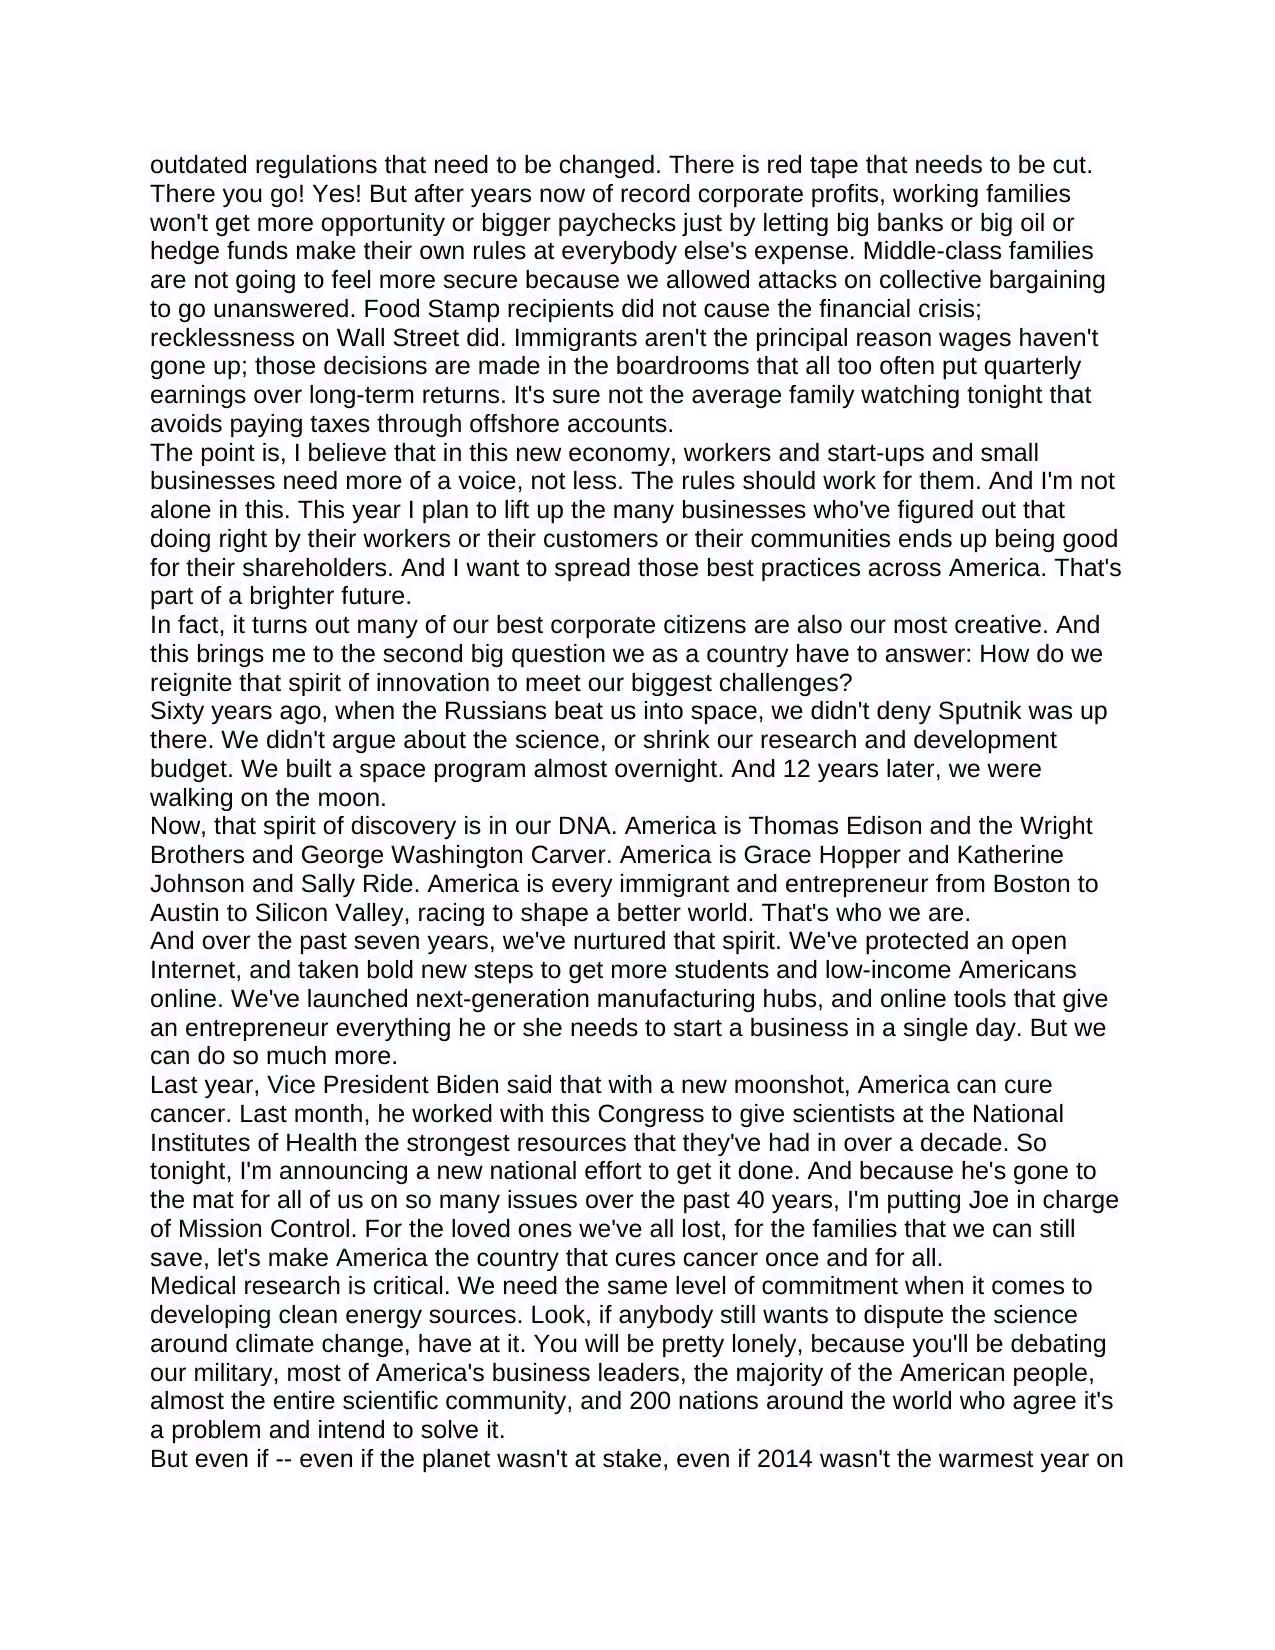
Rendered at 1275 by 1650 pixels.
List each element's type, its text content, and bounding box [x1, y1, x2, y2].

text Medical research is critical. We need the same level of commitment when it comes to developing clean energy sources. Look, if anybody still wants to dispute the science around climate change, have at it. You will be pretty lonely, because you'll be debating our military, most of America's business leaders, the majority of the American people, almost the entire scientific community, and 200 nations around the world who agree it's a problem and intend to solve it. [150, 1271, 1125, 1444]
text And over the past seven years, we've nurtured that spirit. We've protected an open Internet, and taken bold new steps to get more students and low-income Americans online. We've launched next-generation manufacturing hubs, and online tools that give an entrepreneur everything he or she needs to start a business in a single day. But we can do so much more. [150, 926, 1125, 1070]
text The point is, I believe that in this new economy, workers and start-ups and small businesses need more of a voice, not less. The rules should work for them. And I'm not alone in this. This year I plan to lift up the many businesses who've figured out that doing right by their workers or their customers or their communities ends up being good for their shareholders. And I want to spread those best practices across America. That's part of a brighter future. [150, 437, 1125, 610]
text Last year, Vice President Biden said that with a new moonshot, America can cure cancer. Last month, he worked with this Congress to give scientists at the National Institutes of Health the strongest resources that they've had in over a decade. So tonight, I'm announcing a new national effort to get it done. And because he's gone to the mat for all of us on so many issues over the past 40 years, I'm putting Joe in charge of Mission Control. For the loved ones we've all lost, for the families that we can still save, let's make America the country that cures cancer once and for all. [150, 1070, 1125, 1271]
text In fact, it turns out many of our best corporate citizens are also our most creative. And this brings me to the second big question we as a country have to answer: How do we reignite that spirit of innovation to meet our biggest challenges? [150, 610, 1125, 696]
text I believe a thriving private sector is the lifeblood of our economy. I think there are outdated regulations that need to be changed. There is red tape that needs to be cut. There you go! Yes! But after years now of record corporate profits, working families won't get more opportunity or bigger paychecks just by letting big banks or big oil or hedge funds make their own rules at everybody else's expense. Middle-class families are not going to feel more secure because we allowed attacks on collective bargaining to go unanswered. Food Stamp recipients did not cause the financial crisis; recklessness on Wall Street did. Immigrants aren't the principal reason wages haven't gone up; those decisions are made in the boardrooms that all too often put quarterly earnings over long-term returns. It's sure not the average family watching tonight that avoids paying taxes through offshore accounts. [150, 150, 1125, 437]
text Sixty years ago, when the Russians beat us into space, we didn't deny Sputnik was up there. We didn't argue about the science, or shrink our research and development budget. We built a space program almost overnight. And 12 years later, we were walking on the moon. [150, 696, 1125, 811]
text Now, that spirit of discovery is in our DNA. America is Thomas Edison and the Wright Brothers and George Washington Carver. America is Grace Hopper and Katherine Johnson and Sally Ride. America is every immigrant and entrepreneur from Boston to Austin to Silicon Valley, racing to shape a better world. That's who we are. [150, 811, 1125, 926]
